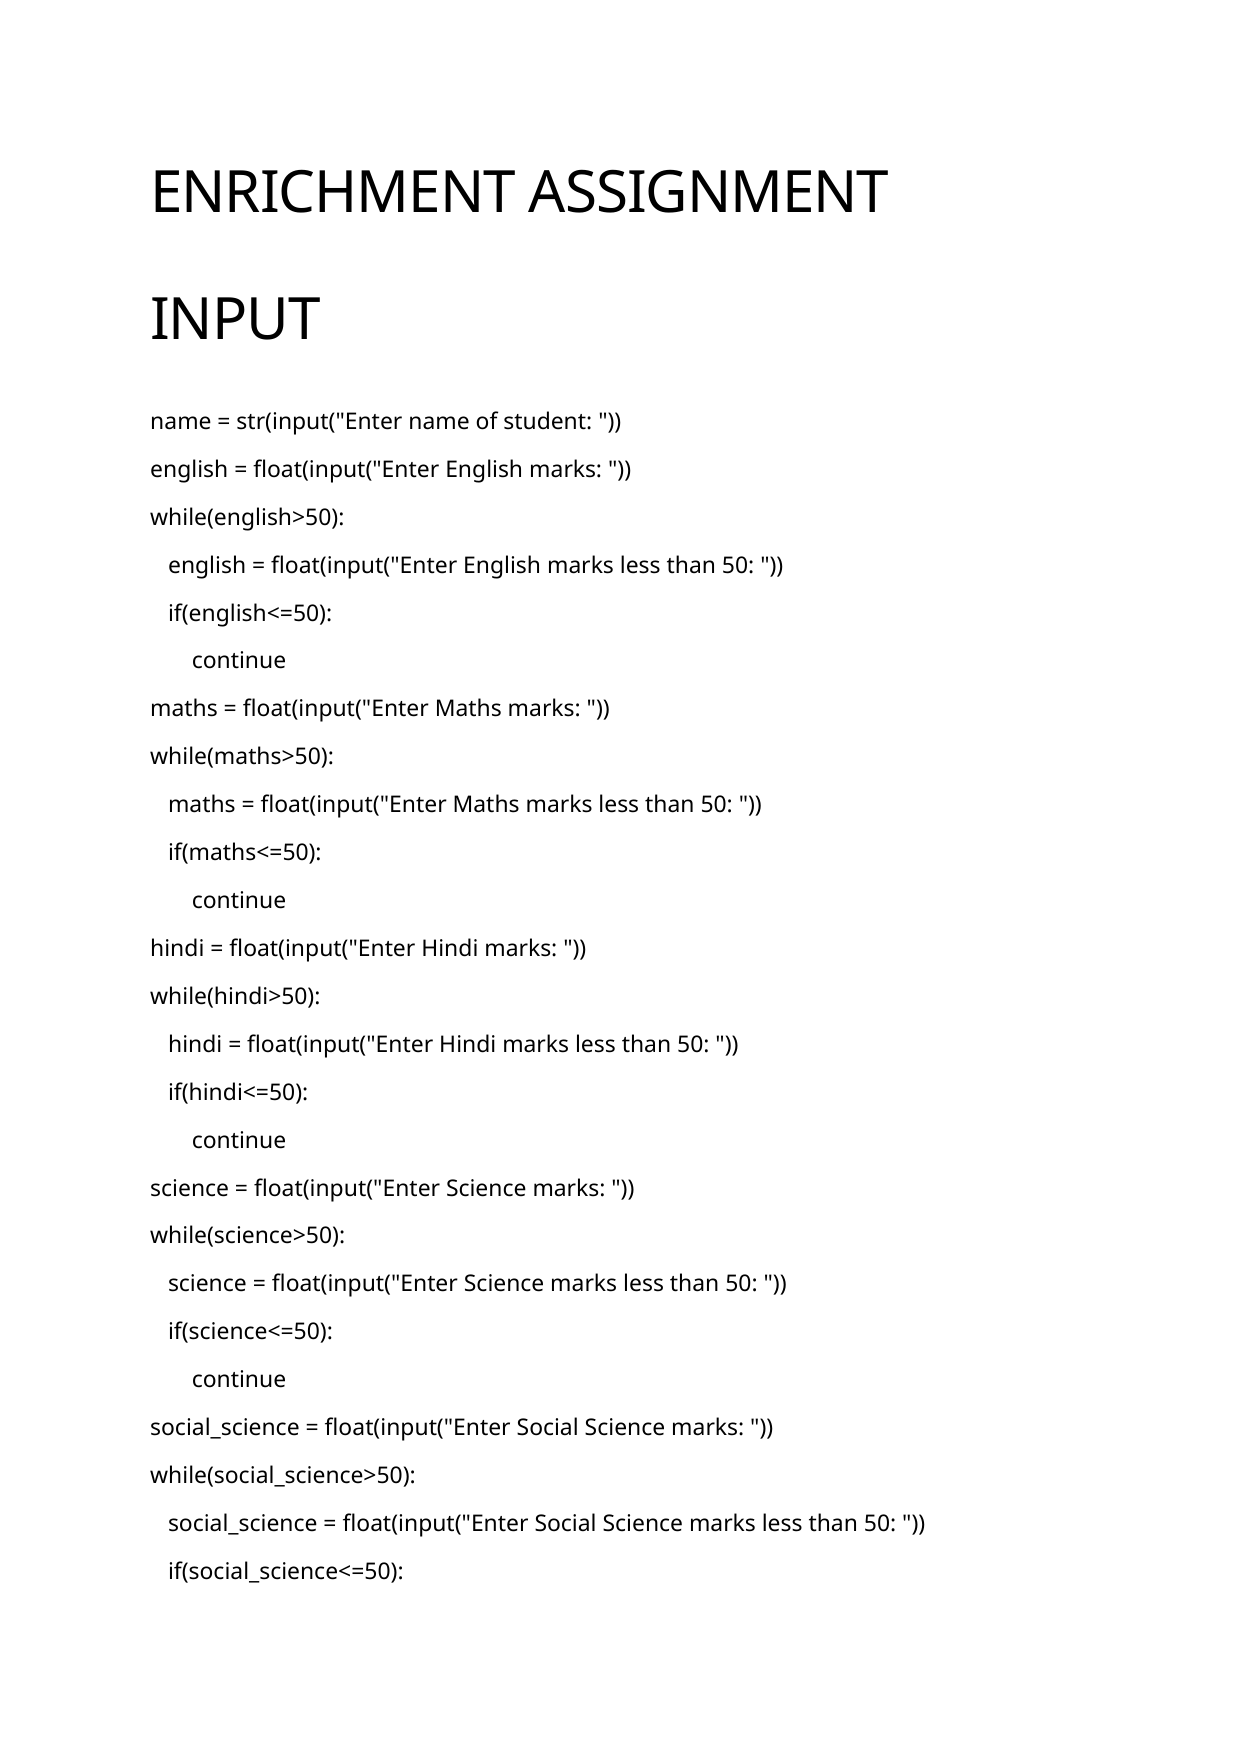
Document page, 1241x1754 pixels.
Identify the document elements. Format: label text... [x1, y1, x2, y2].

text social_science = float(input("Enter Social Science marks: ")) [150, 1411, 1090, 1442]
text maths = float(input("Enter Maths marks less than 50: ")) [150, 788, 1090, 819]
title ENRICHMENT ASSIGNMENT [150, 150, 1090, 229]
title INPUT [150, 277, 1090, 357]
text hindi = float(input("Enter Hindi marks less than 50: ")) [150, 1028, 1090, 1059]
text if(science<=50): [150, 1315, 1090, 1346]
text continue [150, 884, 1090, 915]
text while(maths>50): [150, 740, 1090, 771]
text continue [150, 1363, 1090, 1394]
text social_science = float(input("Enter Social Science marks less than 50: ")) [150, 1507, 1090, 1538]
text science = float(input("Enter Science marks less than 50: ")) [150, 1267, 1090, 1298]
text if(hindi<=50): [150, 1076, 1090, 1107]
text name = str(input("Enter name of student: ")) [150, 405, 1090, 436]
text while(hindi>50): [150, 980, 1090, 1011]
text while(science>50): [150, 1219, 1090, 1251]
text while(social_science>50): [150, 1459, 1090, 1490]
text english = float(input("Enter English marks: ")) [150, 453, 1090, 484]
text hindi = float(input("Enter Hindi marks: ")) [150, 932, 1090, 963]
text maths = float(input("Enter Maths marks: ")) [150, 692, 1090, 723]
text while(english>50): [150, 501, 1090, 532]
text if(social_science<=50): [150, 1555, 1090, 1586]
text continue [150, 644, 1090, 676]
text continue [150, 1123, 1090, 1155]
text science = float(input("Enter Science marks: ")) [150, 1171, 1090, 1203]
text if(english<=50): [150, 596, 1090, 628]
text english = float(input("Enter English marks less than 50: ")) [150, 548, 1090, 580]
text if(maths<=50): [150, 836, 1090, 867]
